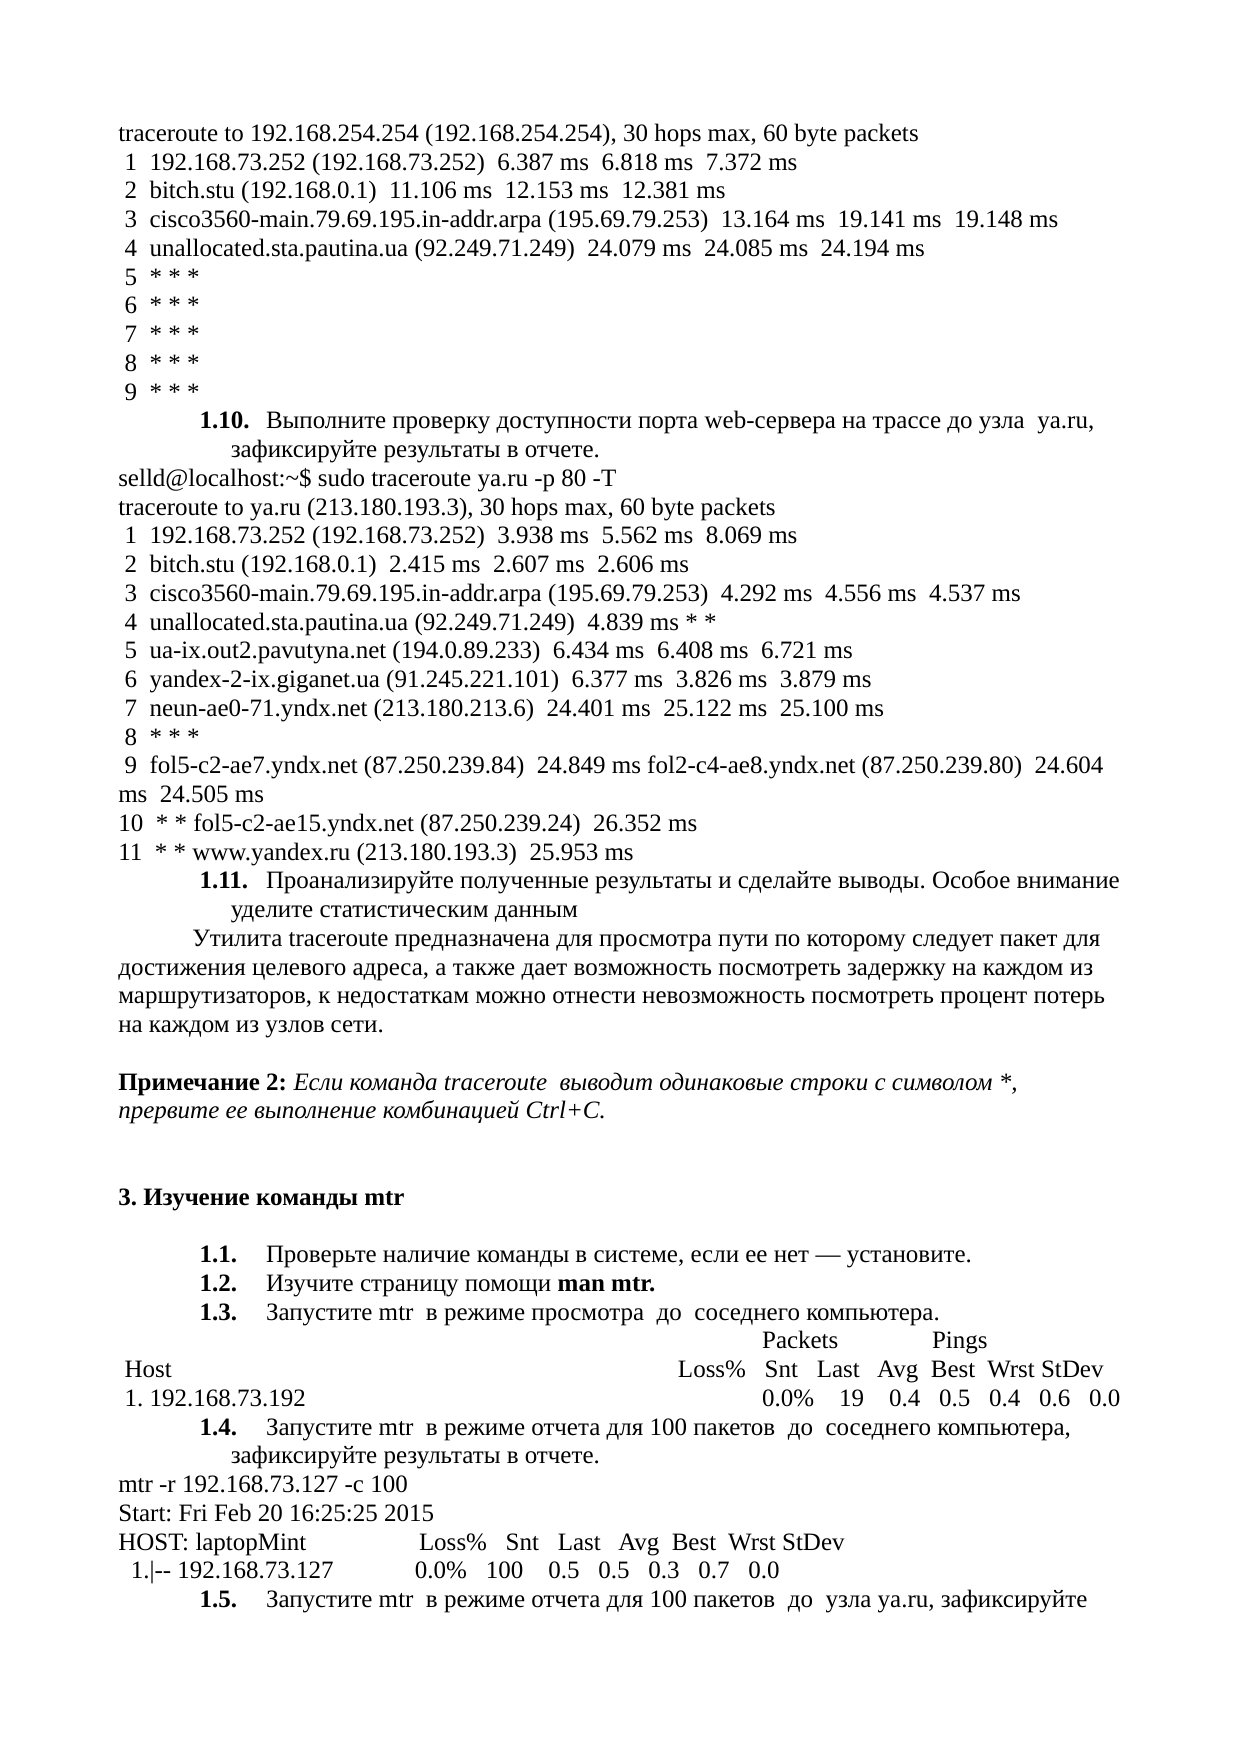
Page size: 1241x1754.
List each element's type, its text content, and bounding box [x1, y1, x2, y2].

text 1.|-- 192.168.73.127 0.0% 100 0.5 0.5 0.3 0.7 0.0 [118, 1556, 1122, 1584]
text 1. 192.168.73.192 0.0% 19 0.4 0.5 0.4 0.6 0.0 [118, 1383, 1122, 1412]
text mtr -r 192.168.73.127 -c 100 [118, 1469, 1122, 1498]
text 3 cisco3560-main.79.69.195.in-addr.arpa (195.69.79.253) 4.292 ms 4.556 ms 4.537 ms [118, 578, 1122, 607]
text 1 192.168.73.252 (192.168.73.252) 3.938 ms 5.562 ms 8.069 ms [118, 521, 1122, 549]
text traceroute to ya.ru (213.180.193.3), 30 hops max, 60 byte packets [118, 492, 1122, 521]
text 1 192.168.73.252 (192.168.73.252) 6.387 ms 6.818 ms 7.372 ms [118, 147, 1122, 176]
list Запустите mtr в режиме отчета для 100 пакетов до соседнего компьютера, зафиксируйте результаты в отчете. [193, 1412, 1122, 1469]
text 5 ua-ix.out2.pavutyna.net (194.0.89.233) 6.434 ms 6.408 ms 6.721 ms [118, 636, 1122, 664]
list Изучите страницу помощи man mtr. [193, 1268, 1122, 1297]
text 8 * * * [118, 348, 1122, 377]
text 7 * * * [118, 319, 1122, 348]
text 3 cisco3560-main.79.69.195.in-addr.arpa (195.69.79.253) 13.164 ms 19.141 ms 19.148 ms [118, 204, 1122, 233]
text Packets Pings [118, 1326, 1122, 1354]
text 4 unallocated.sta.pautina.ua (92.249.71.249) 24.079 ms 24.085 ms 24.194 ms [118, 233, 1122, 262]
list Проанализируйте полученные результаты и сделайте выводы. Особое внимание уделите статистическим данным [193, 866, 1122, 923]
text 7 neun-ae0-71.yndx.net (213.180.213.6) 24.401 ms 25.122 ms 25.100 ms [118, 693, 1122, 722]
text 6 * * * [118, 291, 1122, 319]
text Примечание 2: Если команда traceroute выводит одинаковые строки с символом *, прервите ее выполнение комбинацией Ctrl+C. [118, 1067, 1122, 1124]
text 5 * * * [118, 262, 1122, 291]
text selld@localhost:~$ sudo traceroute ya.ru -p 80 -T [118, 463, 1122, 492]
text 9 * * * [118, 377, 1122, 406]
text 8 * * * [118, 722, 1122, 751]
text 11 * * www.yandex.ru (213.180.193.3) 25.953 ms [118, 837, 1122, 866]
text 10 * * fol5-c2-ae15.yndx.net (87.250.239.24) 26.352 ms [118, 808, 1122, 837]
text Host Loss% Snt Last Avg Best Wrst StDev [118, 1354, 1122, 1383]
list Проверьте наличие команды в системе, если ее нет — установите. [193, 1239, 1122, 1268]
text 2 bitch.stu (192.168.0.1) 11.106 ms 12.153 ms 12.381 ms [118, 176, 1122, 204]
text Утилита traceroutе предназначена для просмотра пути по которому следует пакет для достижения целевого адреса, а также дает возможность посмотреть задержку на каждом из маршрутизаторов, к недостаткам можно отнести невозможность посмотреть процент потерь на каждом из узлов сети. [118, 923, 1122, 1038]
list Запустите mtr в режиме просмотра до соседнего компьютера. [193, 1297, 1122, 1326]
text Start: Fri Feb 20 16:25:25 2015 [118, 1498, 1122, 1527]
text 9 fol5-c2-ae7.yndx.net (87.250.239.84) 24.849 ms fol2-c4-ae8.yndx.net (87.250.239.80) 24.604 ms 24.505 ms [118, 751, 1122, 808]
text 4 unallocated.sta.pautina.ua (92.249.71.249) 4.839 ms * * [118, 607, 1122, 636]
text traceroute to 192.168.254.254 (192.168.254.254), 30 hops max, 60 byte packets [118, 118, 1122, 147]
list Выполните проверку доступности порта web-сервера на трассе до узла ya.ru, зафиксируйте результаты в отчете. [193, 406, 1122, 463]
text 3. Изучение команды mtr [118, 1182, 1122, 1211]
text 2 bitch.stu (192.168.0.1) 2.415 ms 2.607 ms 2.606 ms [118, 549, 1122, 578]
text 6 yandex-2-ix.giganet.ua (91.245.221.101) 6.377 ms 3.826 ms 3.879 ms [118, 664, 1122, 693]
list Запустите mtr в режиме отчета для 100 пакетов до узла ya.ru, зафиксируйте [193, 1584, 1122, 1613]
text HOST: laptopMint Loss% Snt Last Avg Best Wrst StDev [118, 1527, 1122, 1556]
